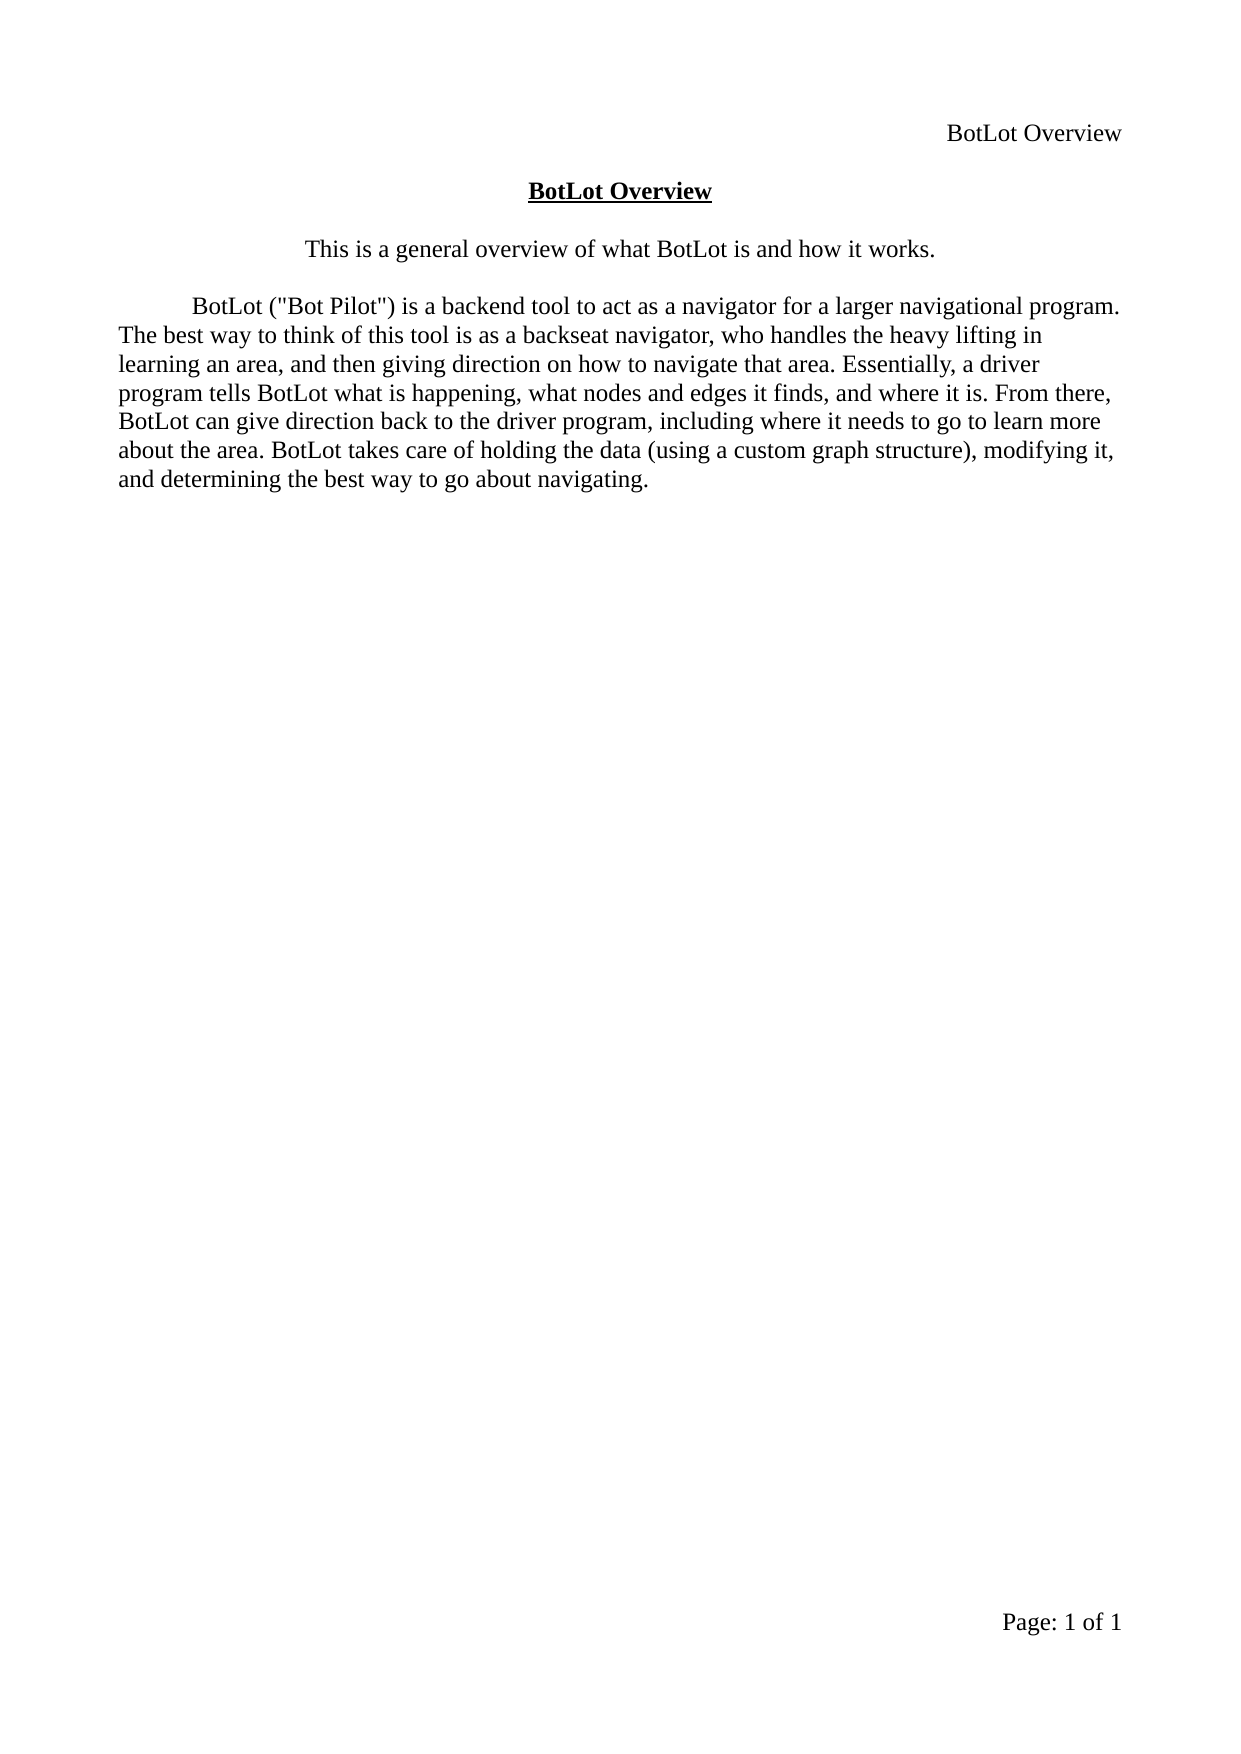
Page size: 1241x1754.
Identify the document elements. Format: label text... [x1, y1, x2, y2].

text This is a general overview of what BotLot is and how it works. [118, 234, 1122, 263]
text BotLot Overview [118, 176, 1122, 205]
text BotLot ("Bot Pilot") is a backend tool to act as a navigator for a larger navigational program. The best way to think of this tool is as a backseat navigator, who handles the heavy lifting in learning an area, and then giving direction on how to navigate that area. Essentially, a driver program tells BotLot what is happening, what nodes and edges it finds, and where it is. From there, BotLot can give direction back to the driver program, including where it needs to go to learn more about the area. BotLot takes care of holding the data (using a custom graph structure), modifying it, and determining the best way to go about navigating. [118, 291, 1122, 493]
